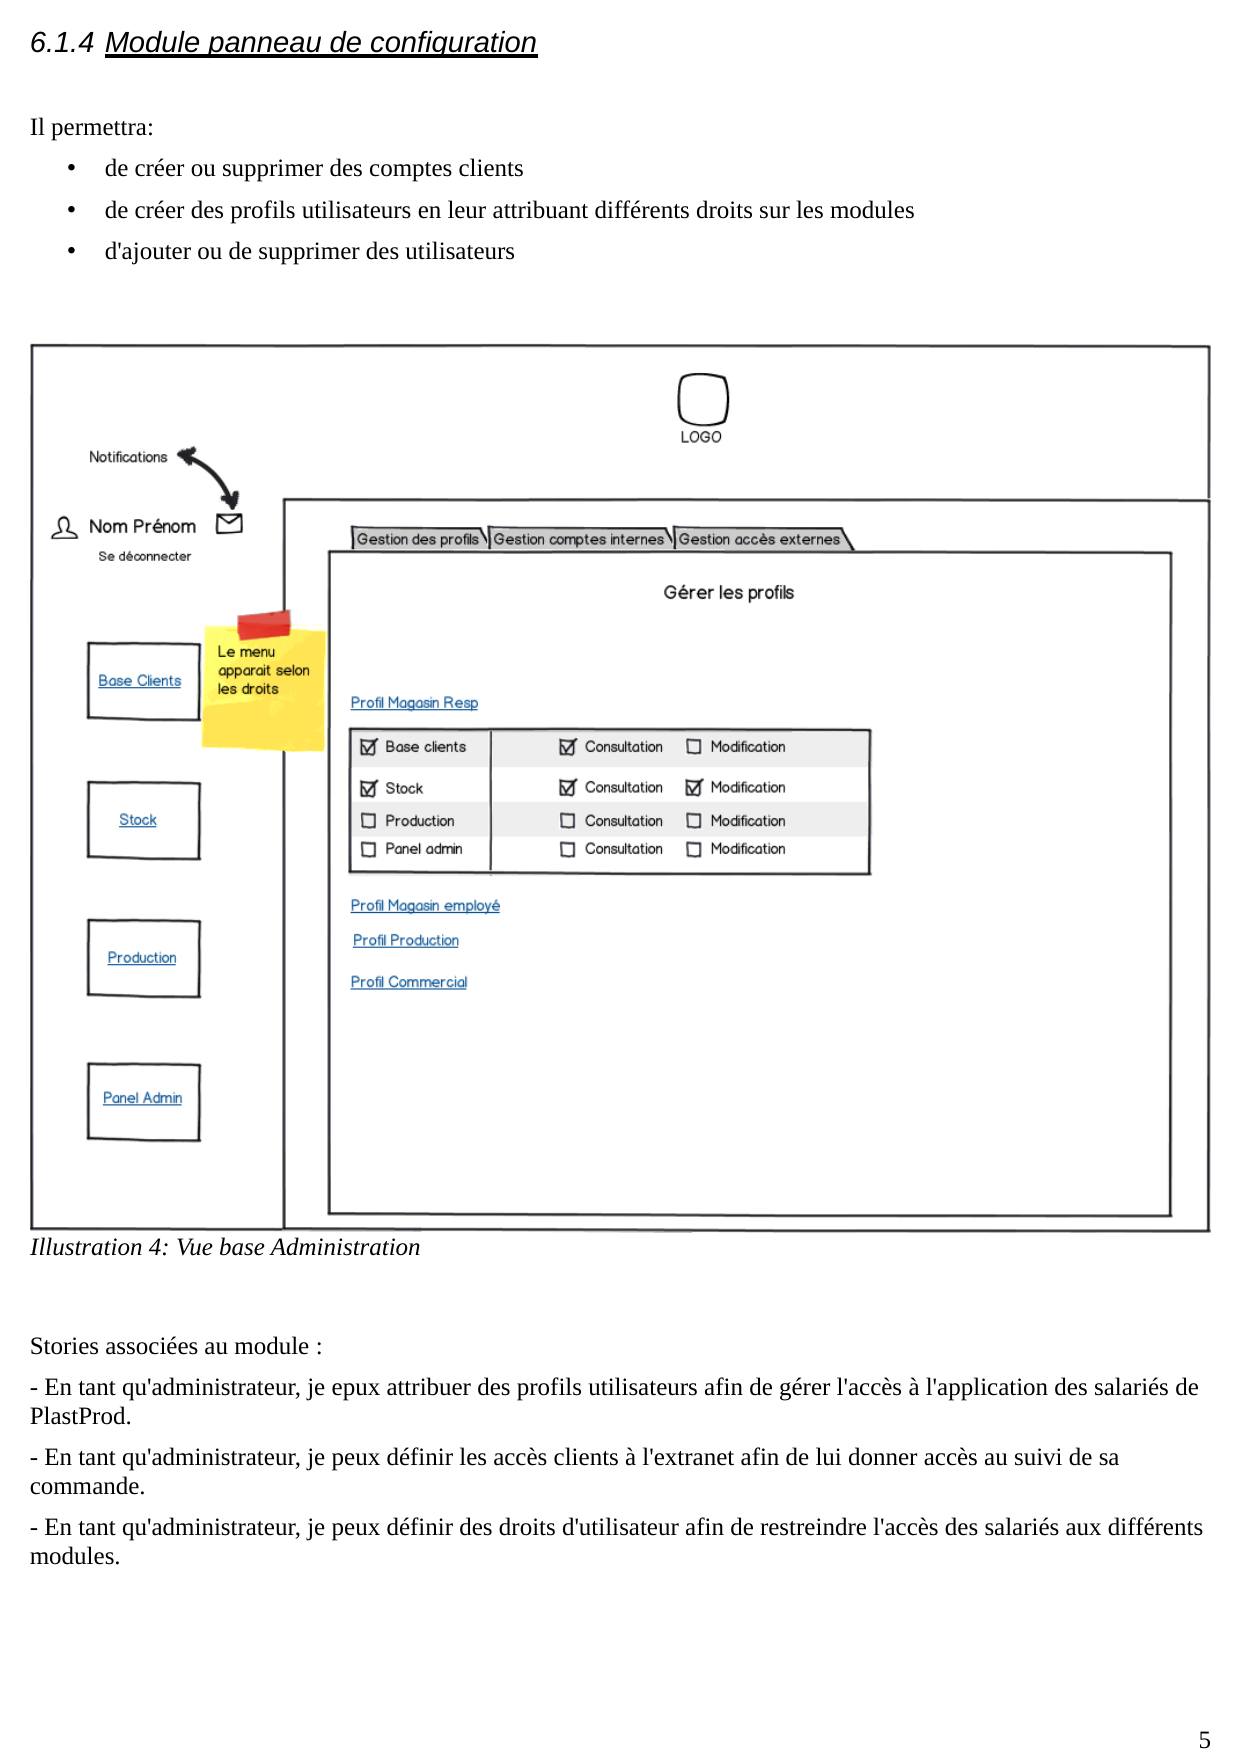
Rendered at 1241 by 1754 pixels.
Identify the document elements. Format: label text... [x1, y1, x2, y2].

picture [30, 343, 1212, 1233]
text - En tant qu'administrateur, je peux définir les accès clients à l'extranet afin de lui donner accès au suivi de sa commande. [29, 1442, 1211, 1500]
text Illustration 4: Vue base Administration [30, 1233, 1211, 1261]
subtitle Module panneau de configuration [29, 25, 1211, 58]
list de créer des profils utilisateurs en leur attribuant différents droits sur les modules [67, 195, 1211, 223]
text - En tant qu'administrateur, je peux définir des droits d'utilisateur afin de restreindre l'accès des salariés aux différents modules. [29, 1512, 1211, 1570]
list d'ajouter ou de supprimer des utilisateurs [67, 236, 1211, 265]
list de créer ou supprimer des comptes clients [67, 153, 1211, 182]
text Il permettra: [29, 112, 1211, 141]
text Stories associées au module : [29, 1331, 1211, 1360]
text - En tant qu'administrateur, je epux attribuer des profils utilisateurs afin de gérer l'accès à l'application des salariés de PlastProd. [29, 1372, 1211, 1430]
